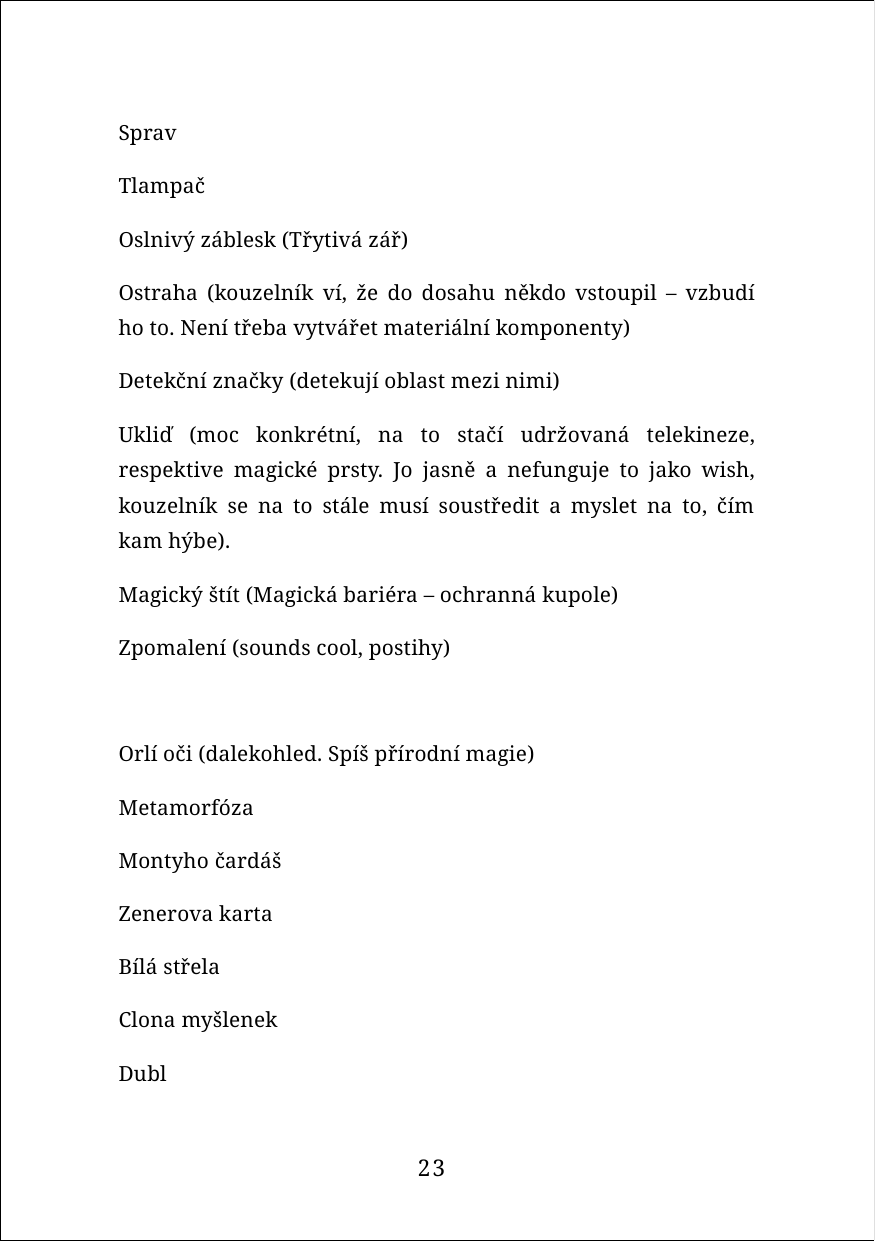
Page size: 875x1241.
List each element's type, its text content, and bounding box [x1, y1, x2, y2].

text Clona myšlenek [118, 1006, 756, 1034]
text Bílá střela [118, 952, 756, 981]
text Dubl [118, 1059, 756, 1087]
text Zenerova karta [118, 899, 756, 927]
text Magický štít (Magická bariéra – ochranná kupole) [118, 580, 756, 608]
text Metamorfóza [118, 793, 756, 821]
text Montyho čardáš [118, 846, 756, 874]
text Ostraha (kouzelník ví, že do dosahu někdo vstoupil – vzbudí ho to. Není třeba vytvářet materiální komponenty) [118, 278, 756, 342]
text Sprav [118, 118, 756, 147]
text Oslnivý záblesk (Třytivá zář) [118, 225, 756, 253]
text Zpomalení (sounds cool, postihy) [118, 633, 756, 661]
text Tlampač [118, 171, 756, 200]
text Detekční značky (detekují oblast mezi nimi) [118, 367, 756, 395]
text Ukliď (moc konkrétní, na to stačí udržovaná telekineze, respektive magické prsty. Jo jasně a nefunguje to jako wish, kouzelník se na to stále musí soustředit a myslet na to, čím kam hýbe). [118, 420, 756, 555]
text Orlí oči (dalekohled. Spíš přírodní magie) [118, 739, 756, 768]
